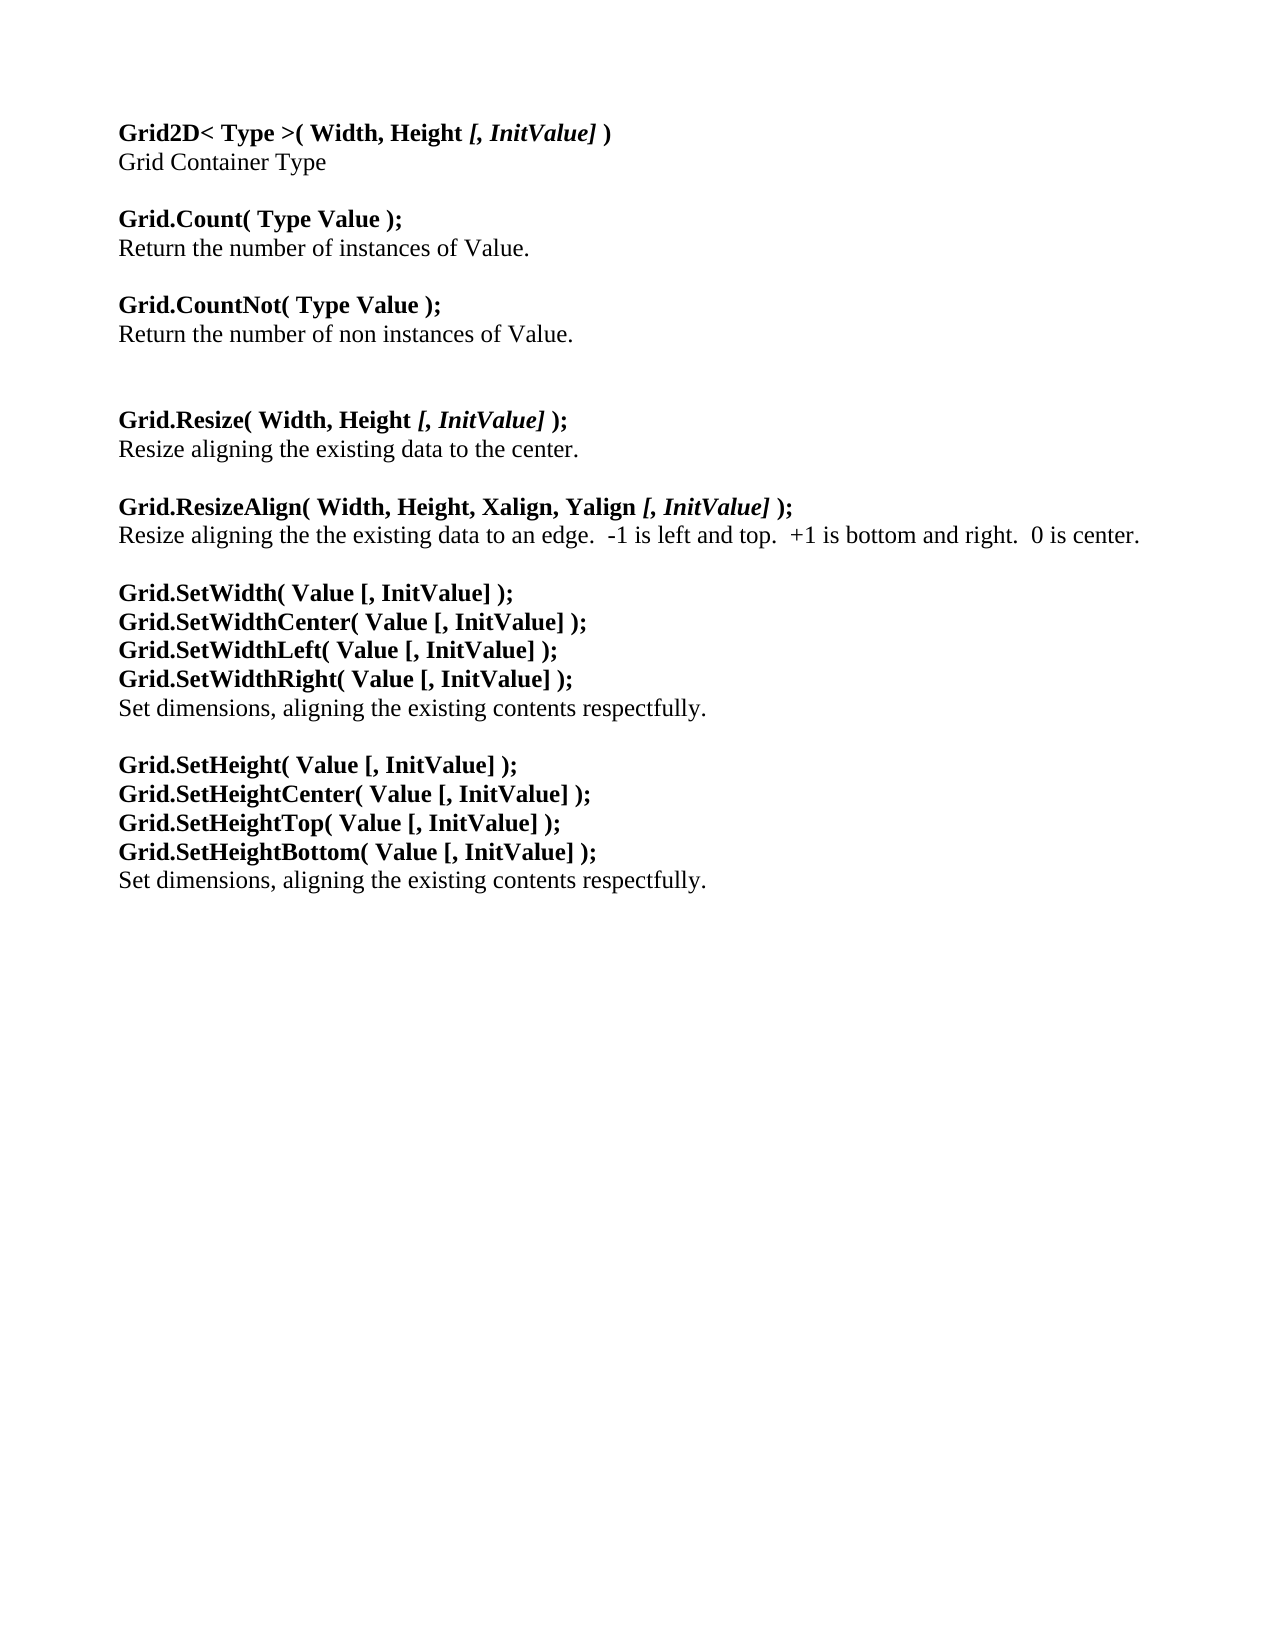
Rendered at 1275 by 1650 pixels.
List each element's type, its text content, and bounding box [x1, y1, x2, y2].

text Grid.SetWidthCenter( Value [, InitValue] ); [118, 607, 1157, 636]
text Grid.SetWidthRight( Value [, InitValue] ); [118, 664, 1157, 693]
text Grid2D< Type >( Width, Height [, InitValue] ) [118, 118, 1157, 147]
text Return the number of instances of Value. [118, 233, 1157, 262]
text Grid.CountNot( Type Value ); [118, 291, 1157, 319]
text Resize aligning the the existing data to an edge. -1 is left and top. +1 is bottom and right. 0 is center. [118, 521, 1157, 549]
text Grid.ResizeAlign( Width, Height, Xalign, Yalign [, InitValue] ); [118, 492, 1157, 521]
text Grid.SetWidth( Value [, InitValue] ); [118, 578, 1157, 607]
text Grid.Count( Type Value ); [118, 204, 1157, 233]
text Grid.SetHeightCenter( Value [, InitValue] ); [118, 779, 1157, 808]
text Grid.SetHeightBottom( Value [, InitValue] ); [118, 837, 1157, 866]
text Grid.SetHeight( Value [, InitValue] ); [118, 751, 1157, 779]
text Set dimensions, aligning the existing contents respectfully. [118, 866, 1157, 894]
text Grid.SetHeightTop( Value [, InitValue] ); [118, 808, 1157, 837]
text Return the number of non instances of Value. [118, 319, 1157, 348]
text Set dimensions, aligning the existing contents respectfully. [118, 693, 1157, 722]
text Resize aligning the existing data to the center. [118, 434, 1157, 463]
text Grid Container Type [118, 147, 1157, 176]
text Grid.Resize( Width, Height [, InitValue] ); [118, 406, 1157, 434]
text Grid.SetWidthLeft( Value [, InitValue] ); [118, 636, 1157, 664]
